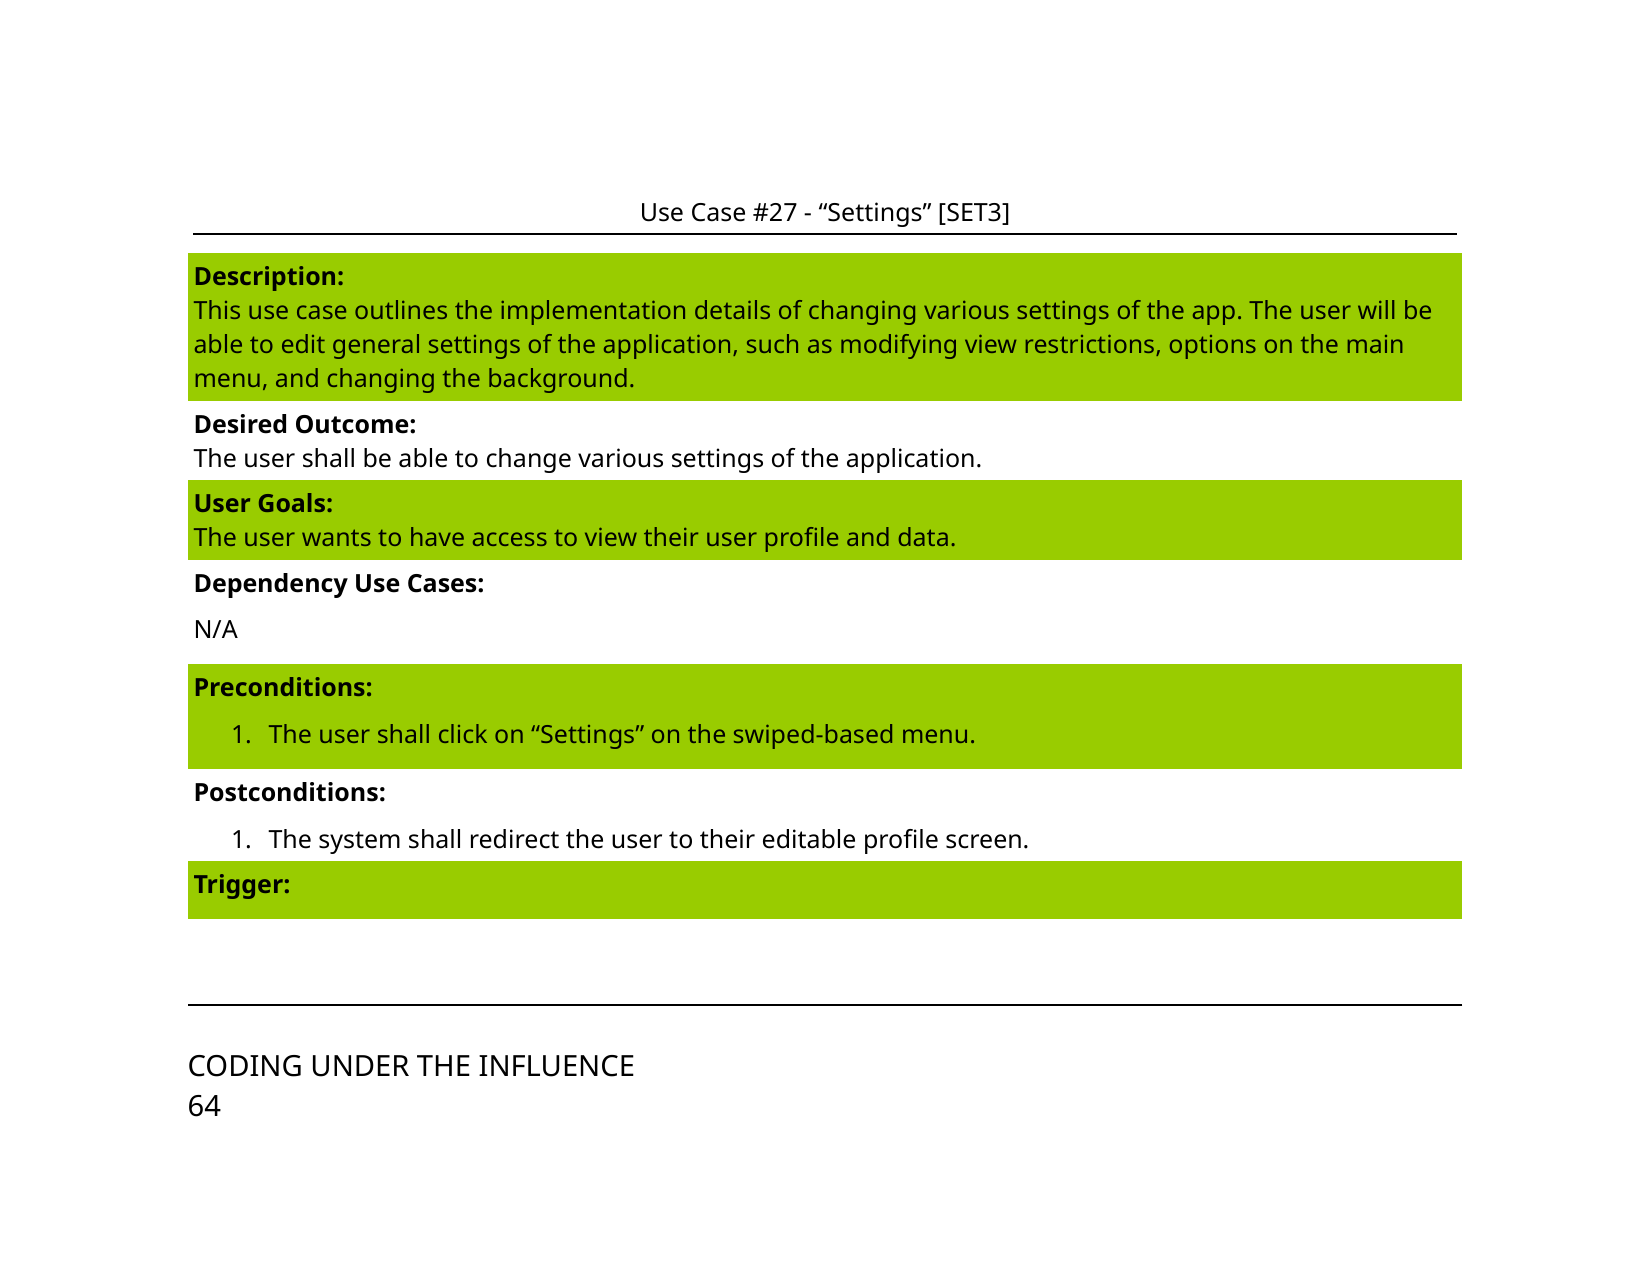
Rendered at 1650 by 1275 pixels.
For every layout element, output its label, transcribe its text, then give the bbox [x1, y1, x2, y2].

table_cell User Goals: The user wants to have access to view their user profile and data. [188, 480, 1462, 560]
table_header Use Case #27 - “Settings” [SET3] [188, 184, 1462, 253]
table_cell Description: This use case outlines the implementation details of changing various settings of the app. The user will be able to edit general settings of the application, such as modifying view restrictions, options on the main menu, and changing the background. [188, 253, 1462, 401]
table_cell Desired Outcome: The user shall be able to change various settings of the application. [188, 401, 1462, 480]
table_cell Postconditions: The system shall redirect the user to their editable profile screen. [188, 769, 1462, 861]
table_cell Trigger: The user shall click on the “Edit Profile” button in the “View Profile” screen. [188, 861, 1462, 919]
table_cell Dependency Use Cases: N/A [188, 560, 1462, 664]
table_cell Preconditions: The user shall click on “Settings” on the swiped-based menu. [188, 664, 1462, 769]
